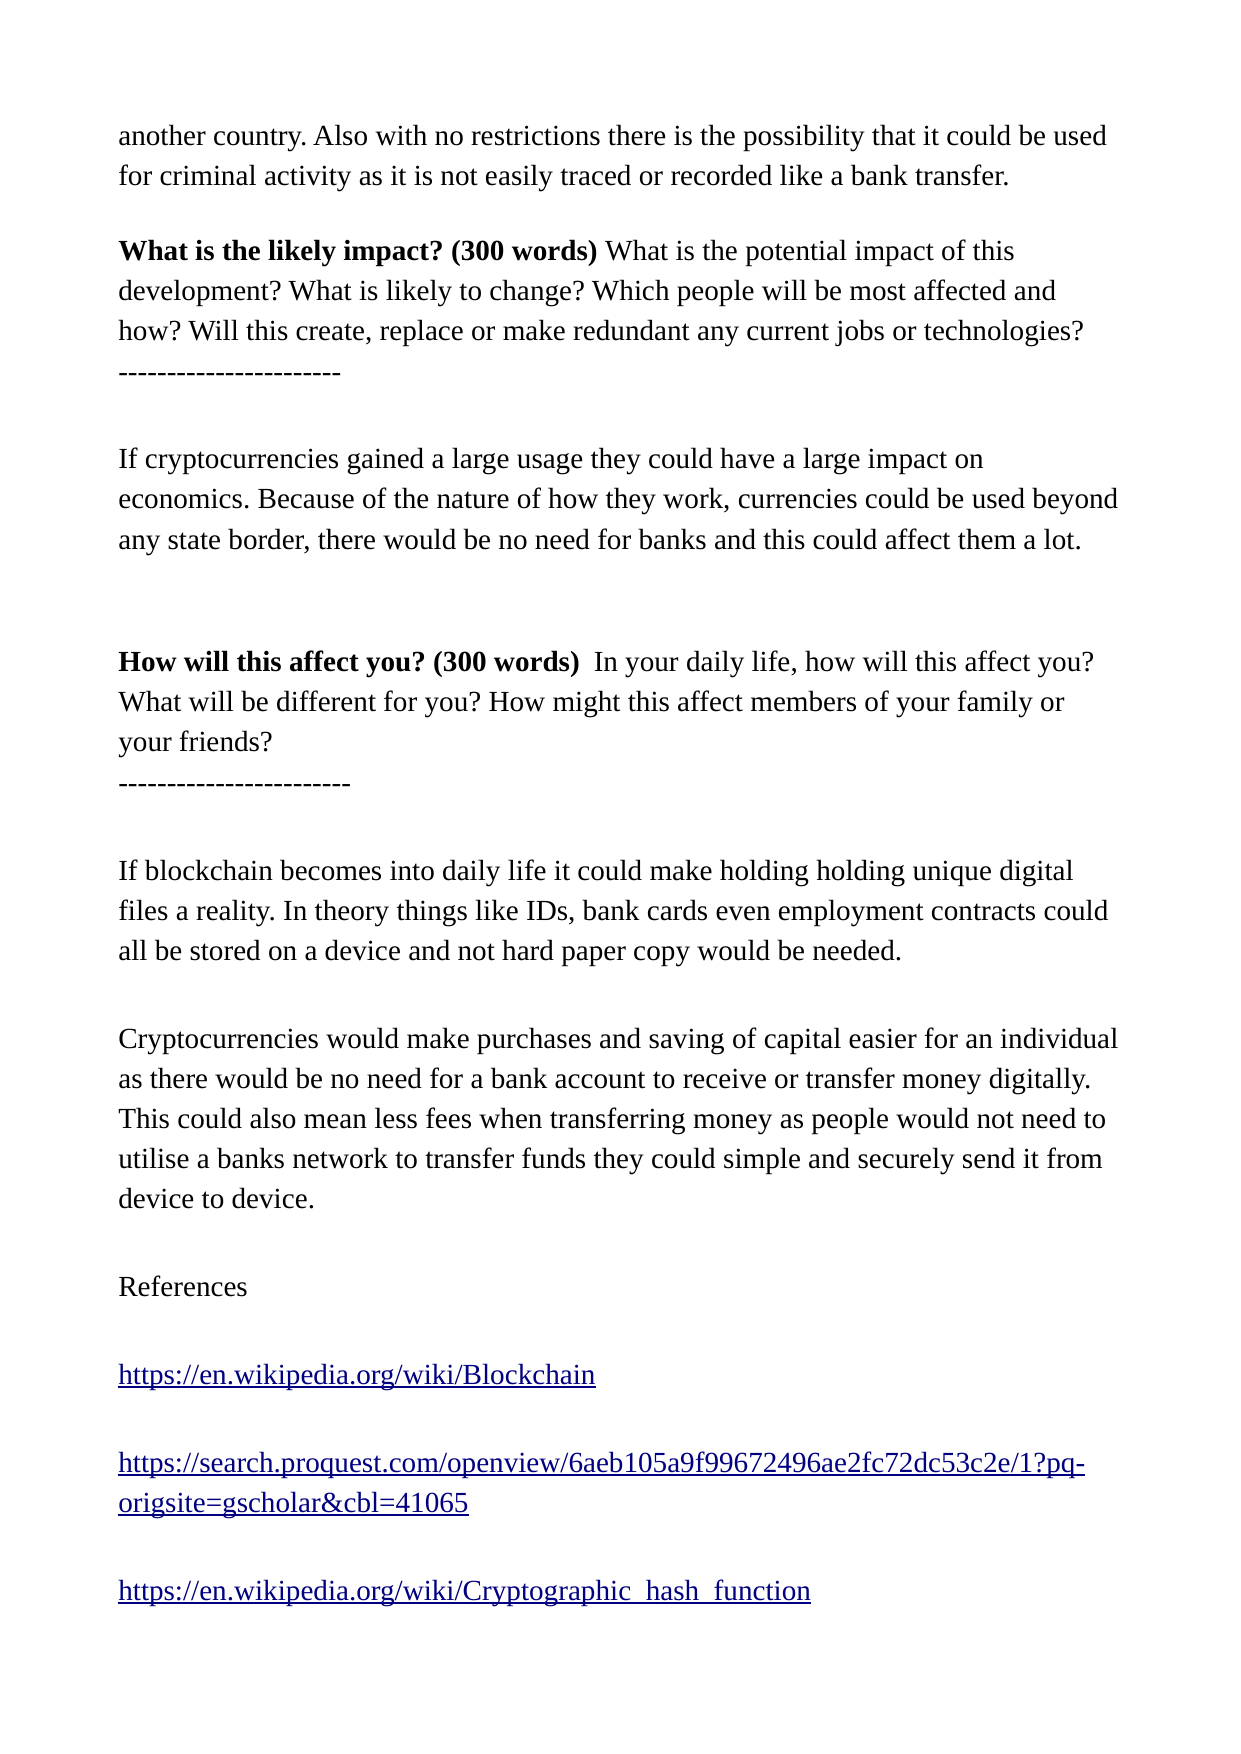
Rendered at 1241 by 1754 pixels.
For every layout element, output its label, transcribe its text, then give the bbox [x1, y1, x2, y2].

text What is the likely impact? (300 words) What is the potential impact of this development? What is likely to change? Which people will be most affected and how? Will this create, replace or make redundant any current jobs or technologies? [118, 233, 1122, 347]
text ------------------------ [118, 765, 1122, 798]
text https://en.wikipedia.org/wiki/Cryptographic_hash_function [118, 1573, 1122, 1607]
text How will this affect you? (300 words) In your daily life, how will this affect you? What will be different for you? How might this affect members of your family or your friends? [118, 644, 1122, 758]
text https://search.proquest.com/openview/6aeb105a9f99672496ae2fc72dc53c2e/1?pq-origsite=gscholar&cbl=41065 [118, 1445, 1122, 1519]
text another country. Also with no restrictions there is the possibility that it could be used for criminal activity as it is not easily traced or recorded like a bank transfer. [118, 118, 1122, 192]
text ----------------------- [118, 354, 1122, 387]
text If cryptocurrencies gained a large usage they could have a large impact on economics. Because of the nature of how they work, currencies could be used beyond any state border, there would be no need for banks and this could affect them a lot. [118, 441, 1122, 555]
text References [118, 1269, 1122, 1303]
text Cryptocurrencies would make purchases and saving of capital easier for an individual as there would be no need for a bank account to receive or transfer money digitally. This could also mean less fees when transferring money as people would not need to utilise a banks network to transfer funds they could simple and securely send it from device to device. [118, 1021, 1122, 1215]
text https://en.wikipedia.org/wiki/Blockchain [118, 1357, 1122, 1391]
text If blockchain becomes into daily life it could make holding holding unique digital files a reality. In theory things like IDs, bank cards even employment contracts could all be stored on a device and not hard paper copy would be needed. [118, 853, 1122, 967]
